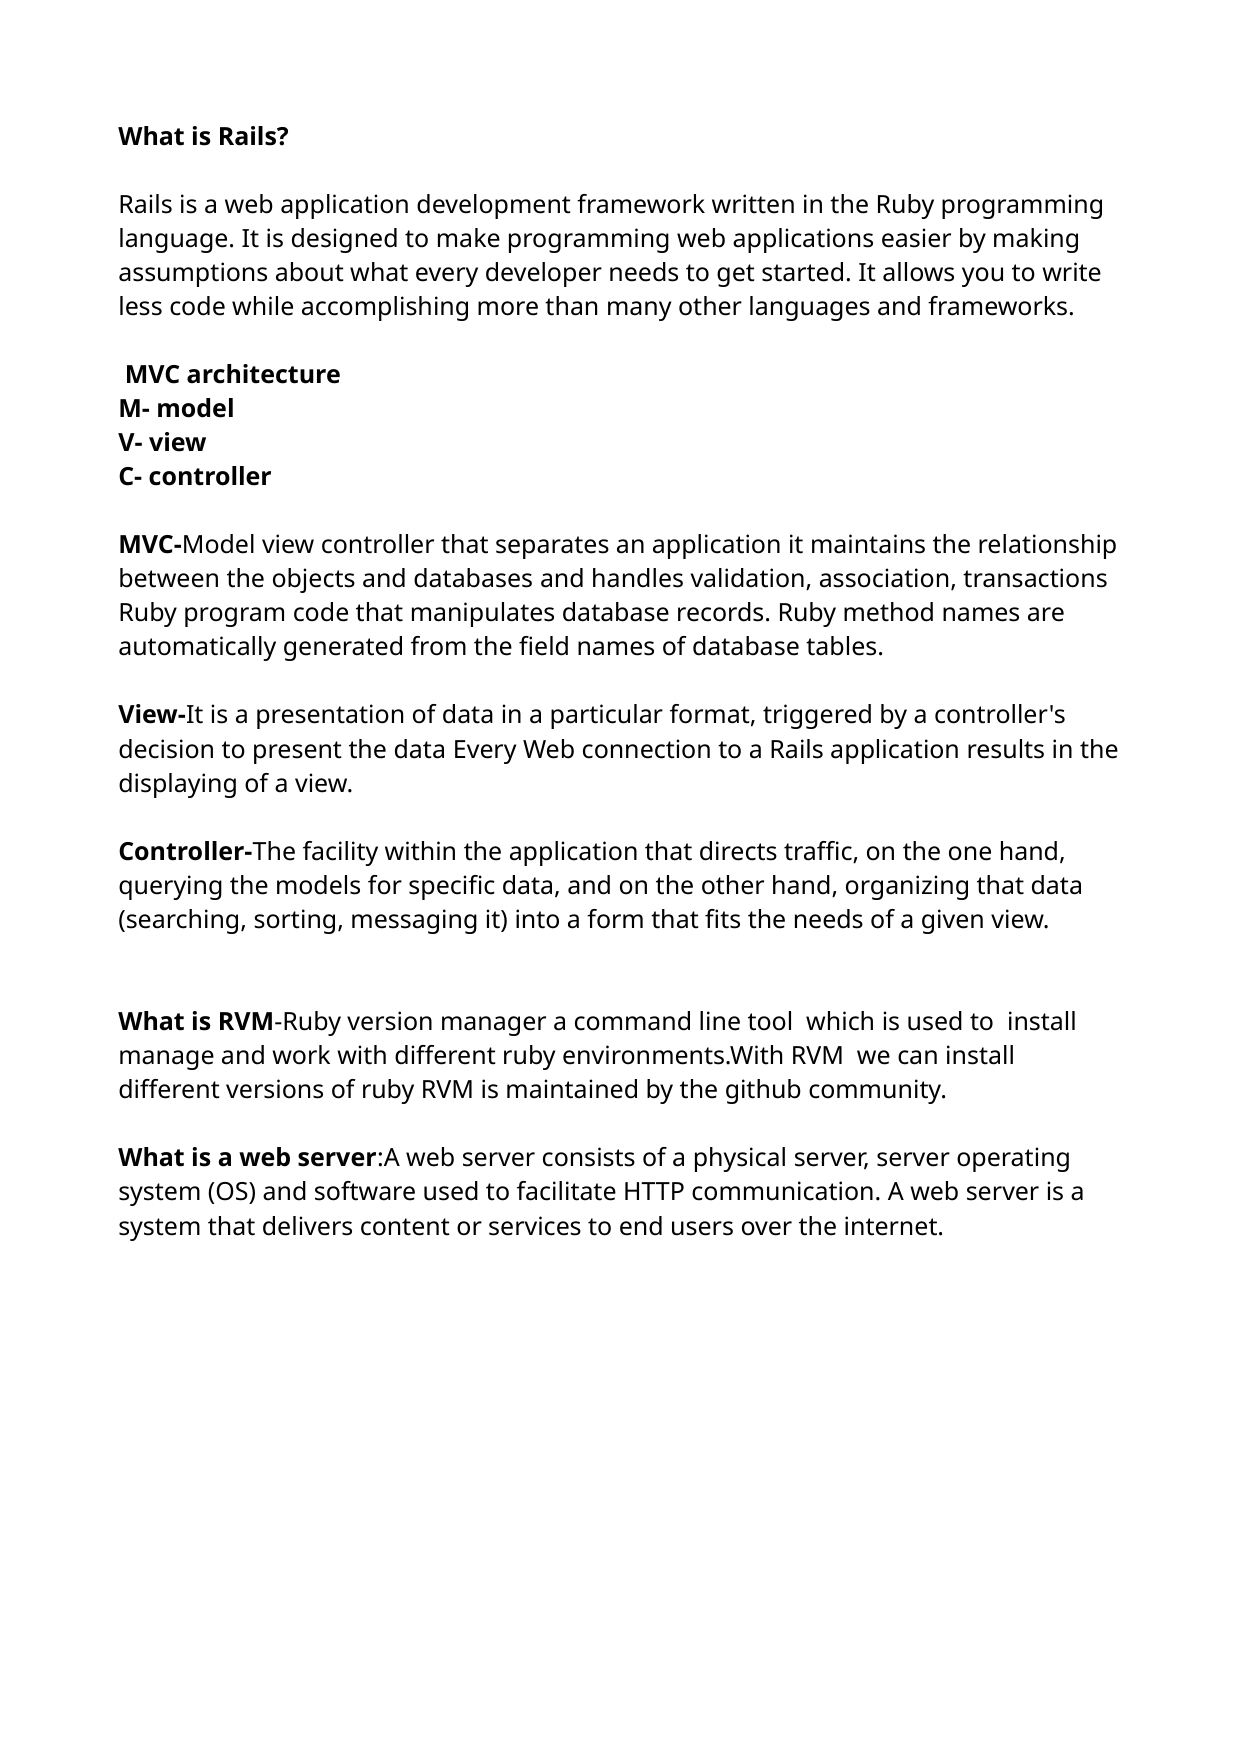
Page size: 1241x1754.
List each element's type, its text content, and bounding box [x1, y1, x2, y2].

text Controller-The facility within the application that directs traffic, on the one hand, querying the models for specific data, and on the other hand, organizing that data (searching, sorting, messaging it) into a form that fits the needs of a given view. [118, 833, 1122, 936]
text C- controller [118, 459, 1122, 493]
text V- view [118, 425, 1122, 459]
text What is Rails? [118, 118, 1122, 152]
text What is RVM-Ruby version manager a command line tool which is used to install manage and work with different ruby environments.With RVM we can install different versions of ruby RVM is maintained by the github community. [118, 1004, 1122, 1106]
text M- model [118, 391, 1122, 425]
text MVC-Model view controller that separates an application it maintains the relationship between the objects and databases and handles validation, association, transactions Ruby program code that manipulates database records. Ruby method names are automatically generated from the field names of database tables. [118, 527, 1122, 663]
text MVC architecture [118, 357, 1122, 391]
text Rails is a web application development framework written in the Ruby programming language. It is designed to make programming web applications easier by making assumptions about what every developer needs to get started. It allows you to write less code while accomplishing more than many other languages and frameworks. [118, 186, 1122, 322]
text View-It is a presentation of data in a particular format, triggered by a controller's decision to present the data Every Web connection to a Rails application results in the displaying of a view. [118, 697, 1122, 799]
text What is a web server:A web server consists of a physical server, server operating system (OS) and software used to facilitate HTTP communication. A web server is a system that delivers content or services to end users over the internet. [118, 1140, 1122, 1242]
